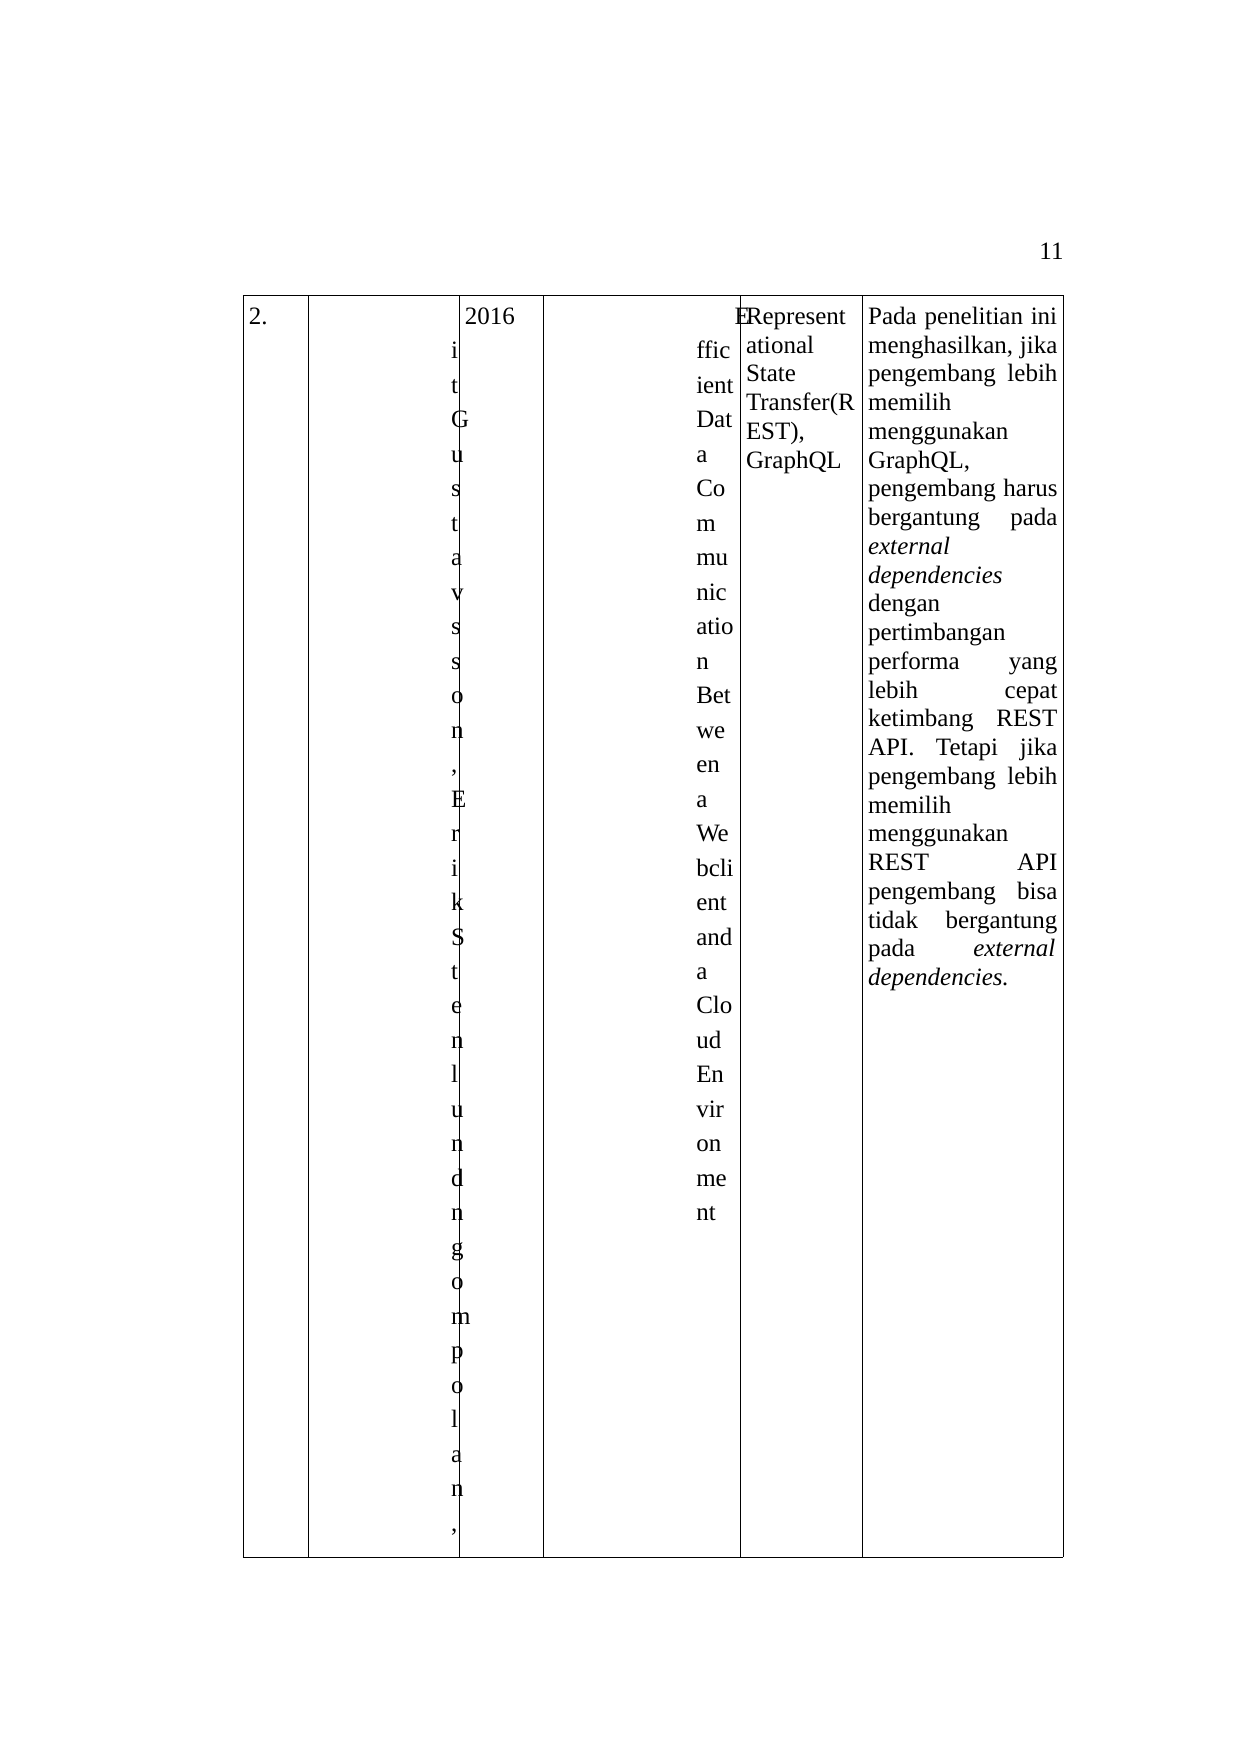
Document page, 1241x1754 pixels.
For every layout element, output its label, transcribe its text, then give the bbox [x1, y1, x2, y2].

table_cell 2016 [460, 296, 543, 1557]
table_cell Kit Gustavsson, Erik Stenlundngompolan , [309, 296, 459, 1557]
table_cell 2. [244, 296, 308, 1557]
table_cell Representational State Transfer(REST), GraphQL [741, 296, 862, 1557]
table_cell Efficient Data Communication Between a Webclient and a Cloud Environment [544, 296, 740, 1557]
table_cell Pada penelitian ini menghasilkan, jika pengembang lebih memilih menggunakan GraphQL, pengembang harus bergantung pada external dependencies dengan pertimbangan performa yang lebih cepat ketimbang REST API. Tetapi jika pengembang lebih memilih menggunakan REST API pengembang bisa tidak bergantung pada external dependencies. [863, 296, 1063, 1557]
